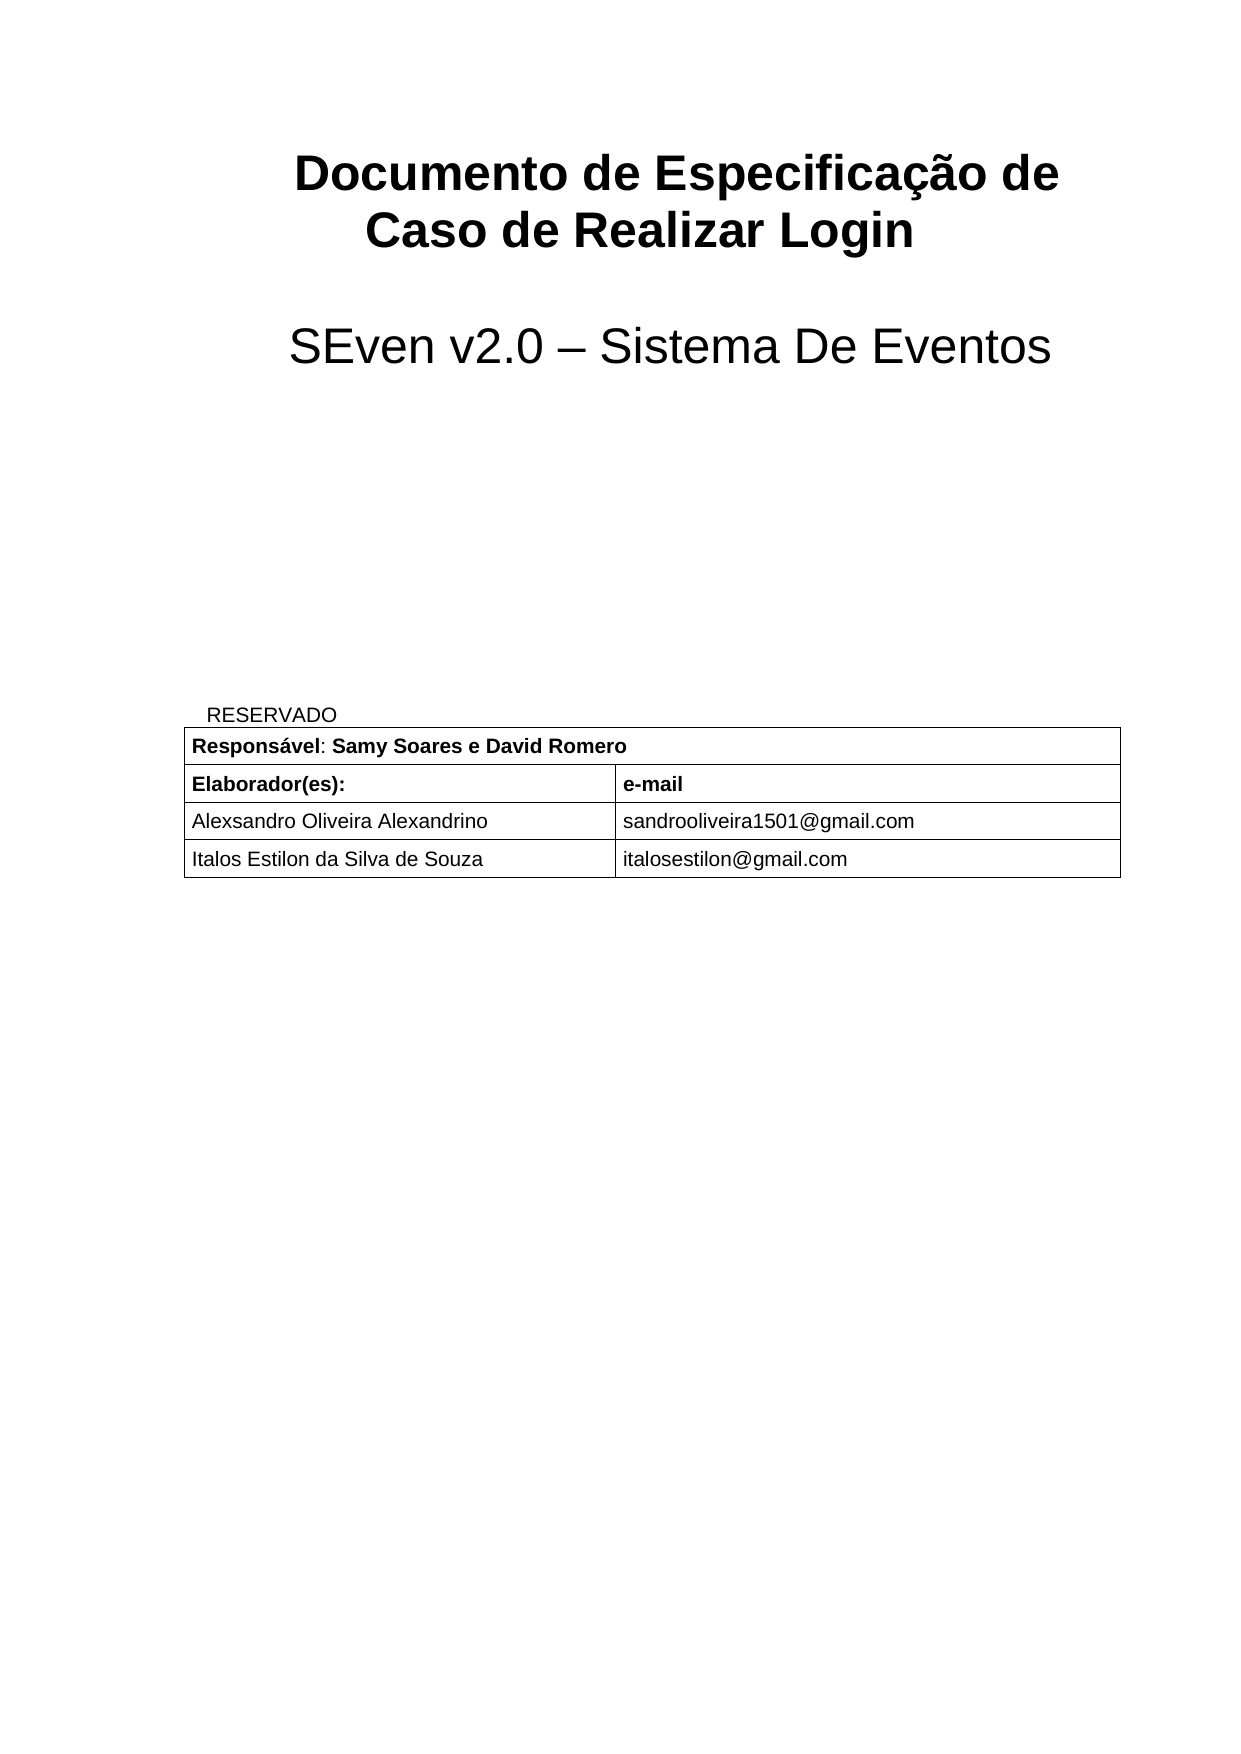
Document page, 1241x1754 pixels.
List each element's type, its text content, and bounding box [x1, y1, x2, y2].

table_header Responsável: Samy Soares e David Romero [185, 728, 1120, 764]
table_cell Elaborador(es): [185, 765, 615, 802]
text Documento de Especificação de Caso de Realizar Login [177, 143, 1104, 258]
text RESERVADO [177, 703, 1104, 727]
table_cell e-mail [616, 765, 1120, 802]
text SEven v2.0 – Sistema De Eventos [177, 317, 1104, 374]
table_cell italosestilon@gmail.com [616, 840, 1120, 877]
table_cell sandrooliveira1501@gmail.com [616, 803, 1120, 839]
table_cell Italos Estilon da Silva de Souza [185, 840, 615, 877]
table_cell Alexsandro Oliveira Alexandrino [185, 803, 615, 839]
